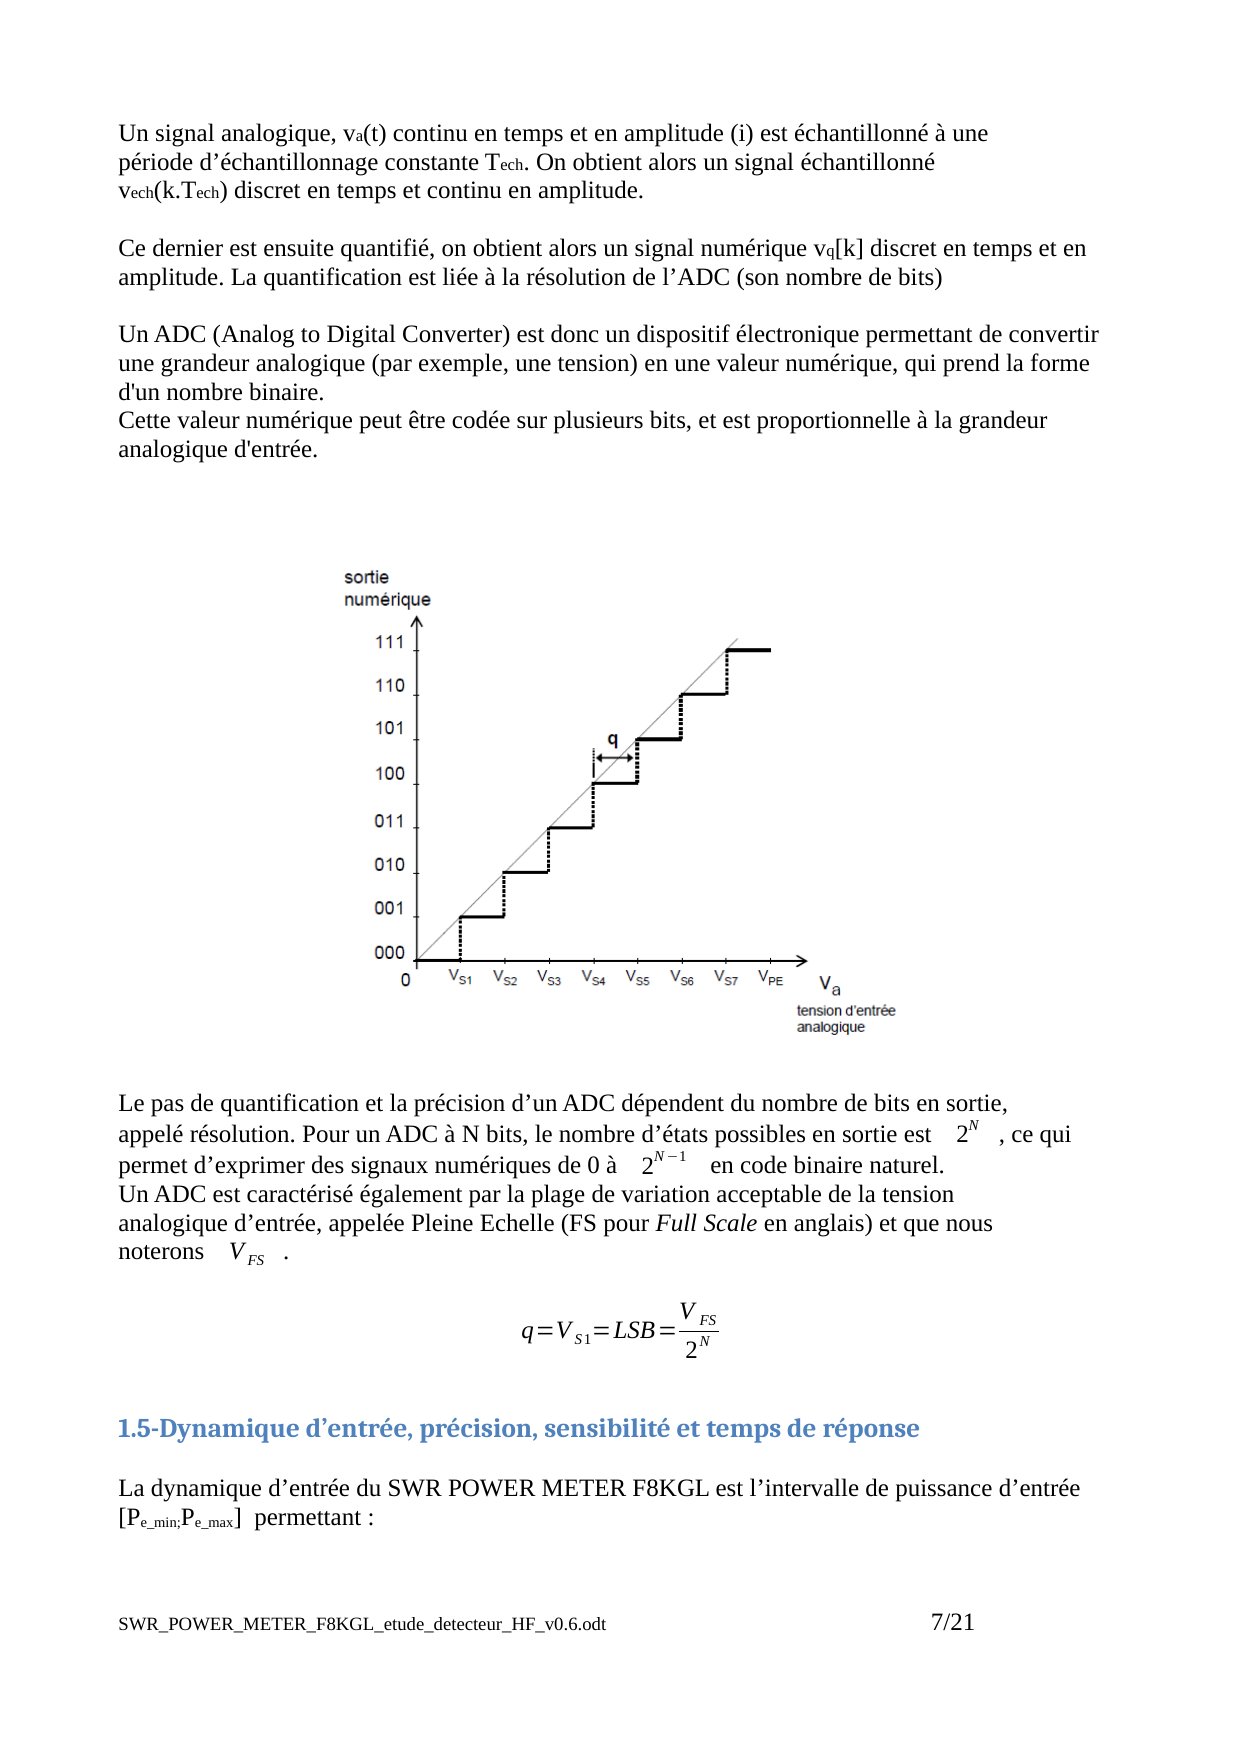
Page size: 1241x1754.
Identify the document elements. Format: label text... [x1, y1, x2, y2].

text analogique d’entrée, appelée Pleine Echelle (FS pour Full Scale en anglais) et que nous [118, 1208, 1122, 1236]
text La dynamique d’entrée du SWR POWER METER F8KGL est l’intervalle de puissance d’entrée [Pe_min;Pe_max] permettant : [118, 1473, 1122, 1531]
text Ce dernier est ensuite quantifié, on obtient alors un signal numérique vq[k] discret en temps et en amplitude. La quantification est liée à la résolution de l’ADC (son nombre de bits) [118, 233, 1122, 291]
text Un ADC (Analog to Digital Converter) est donc un dispositif électronique permettant de convertir une grandeur analogique (par exemple, une tension) en une valeur numérique, qui prend la forme d'un nombre binaire. [118, 319, 1122, 406]
subtitle 1.5-Dynamique d’entrée, précision, sensibilité et temps de réponse [118, 1413, 1122, 1444]
text Cette valeur numérique peut être codée sur plusieurs bits, et est proportionnelle à la grandeur analogique d'entrée. [118, 406, 1122, 463]
text appelé résolution. Pour un ADC à N bits, le nombre d’états possibles en sortie est , ce qui [118, 1116, 1122, 1148]
text vech(k.Tech) discret en temps et continu en amplitude. [118, 176, 1122, 204]
text Un ADC est caractérisé également par la plage de variation acceptable de la tension [118, 1179, 1122, 1208]
picture [325, 549, 915, 1047]
text noterons . [118, 1236, 1122, 1269]
text permet d’exprimer des signaux numériques de 0 à en code binaire naturel. [118, 1148, 1122, 1179]
text période d’échantillonnage constante Tech. On obtient alors un signal échantillonné [118, 147, 1122, 176]
text Le pas de quantification et la précision d’un ADC dépendent du nombre de bits en sortie, [118, 1088, 1122, 1116]
text Un signal analogique, va(t) continu en temps et en amplitude (i) est échantillonné à une [118, 118, 1122, 147]
